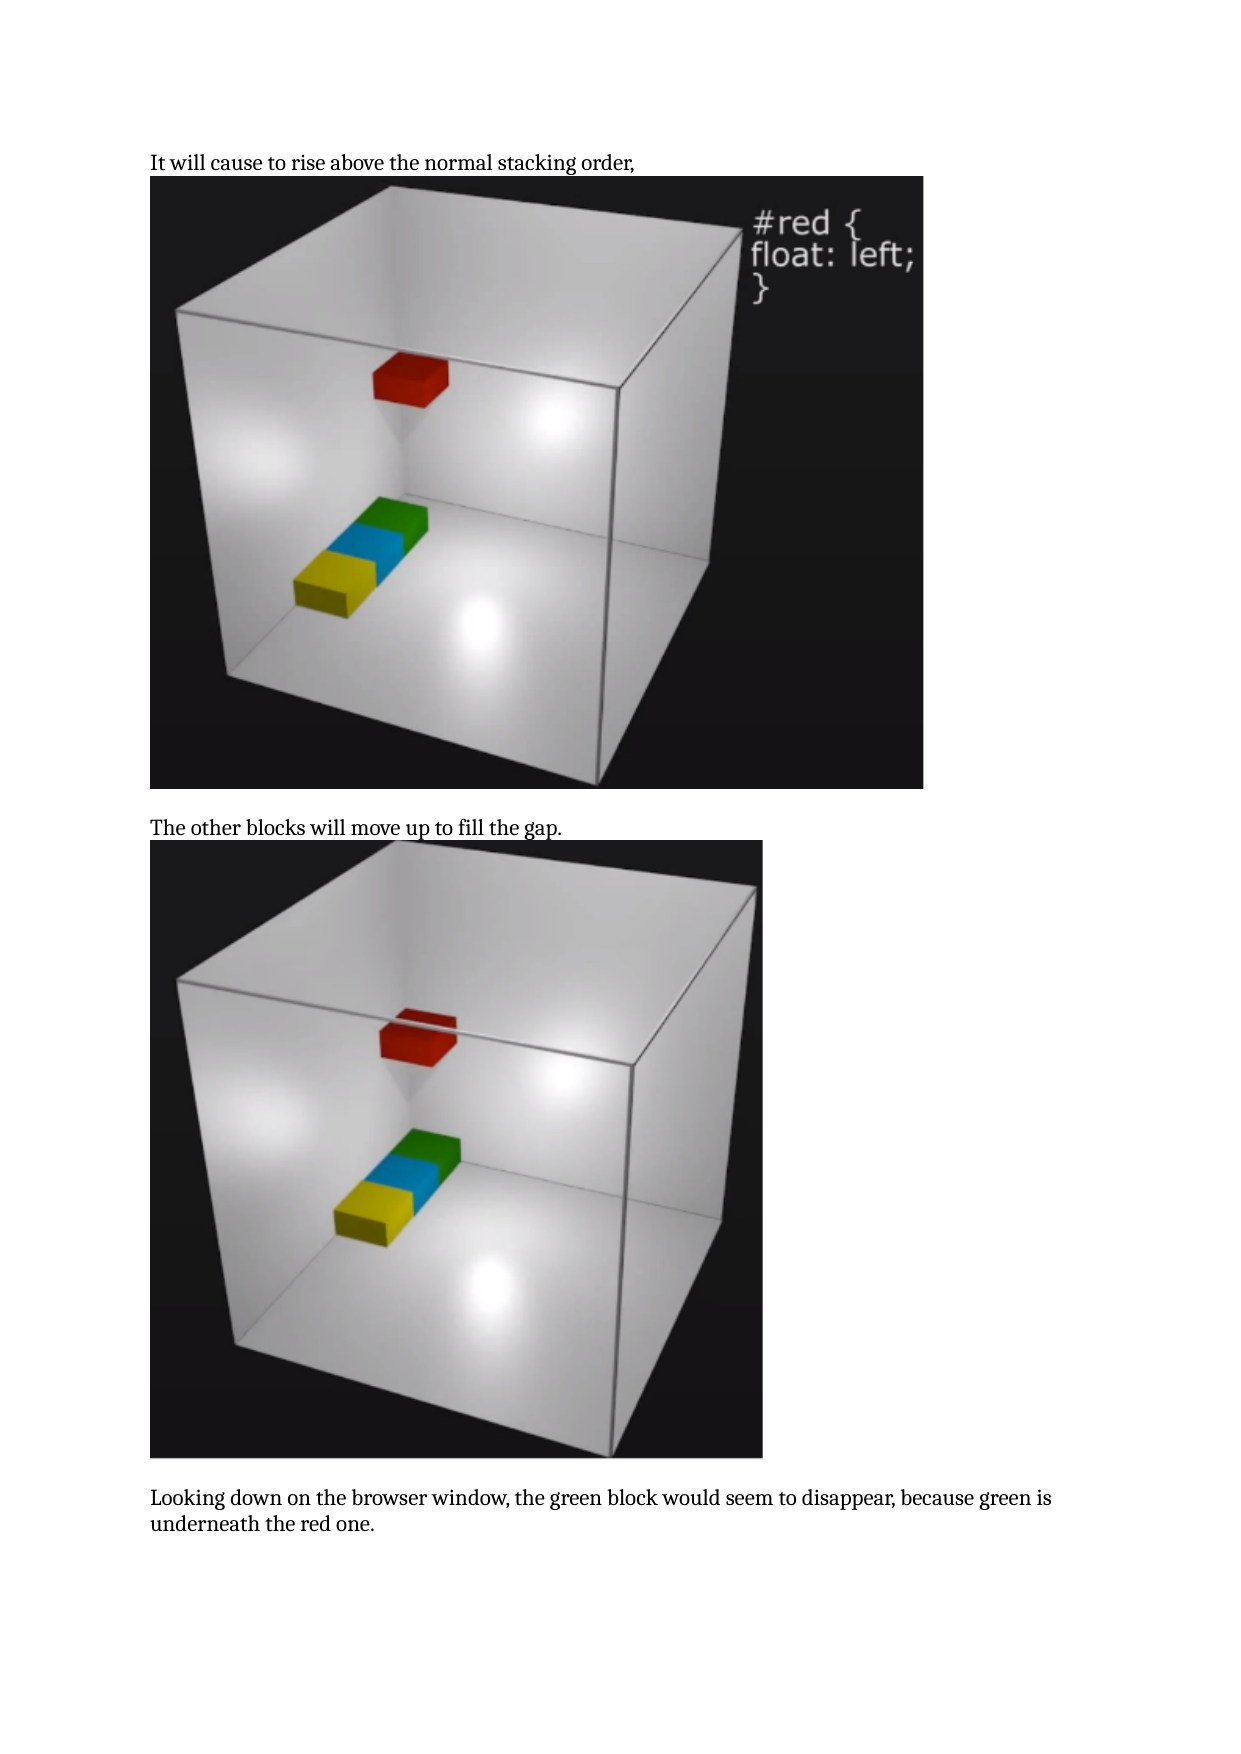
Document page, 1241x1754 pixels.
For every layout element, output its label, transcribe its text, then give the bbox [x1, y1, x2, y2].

text Looking down on the browser window, the green block would seem to disappear, because green is underneath the red one. [150, 1485, 1090, 1537]
picture [150, 176, 924, 789]
text The other blocks will move up to fill the gap. [150, 814, 1090, 841]
picture [150, 840, 763, 1460]
text It will cause to rise above the normal stacking order, [150, 150, 1090, 789]
